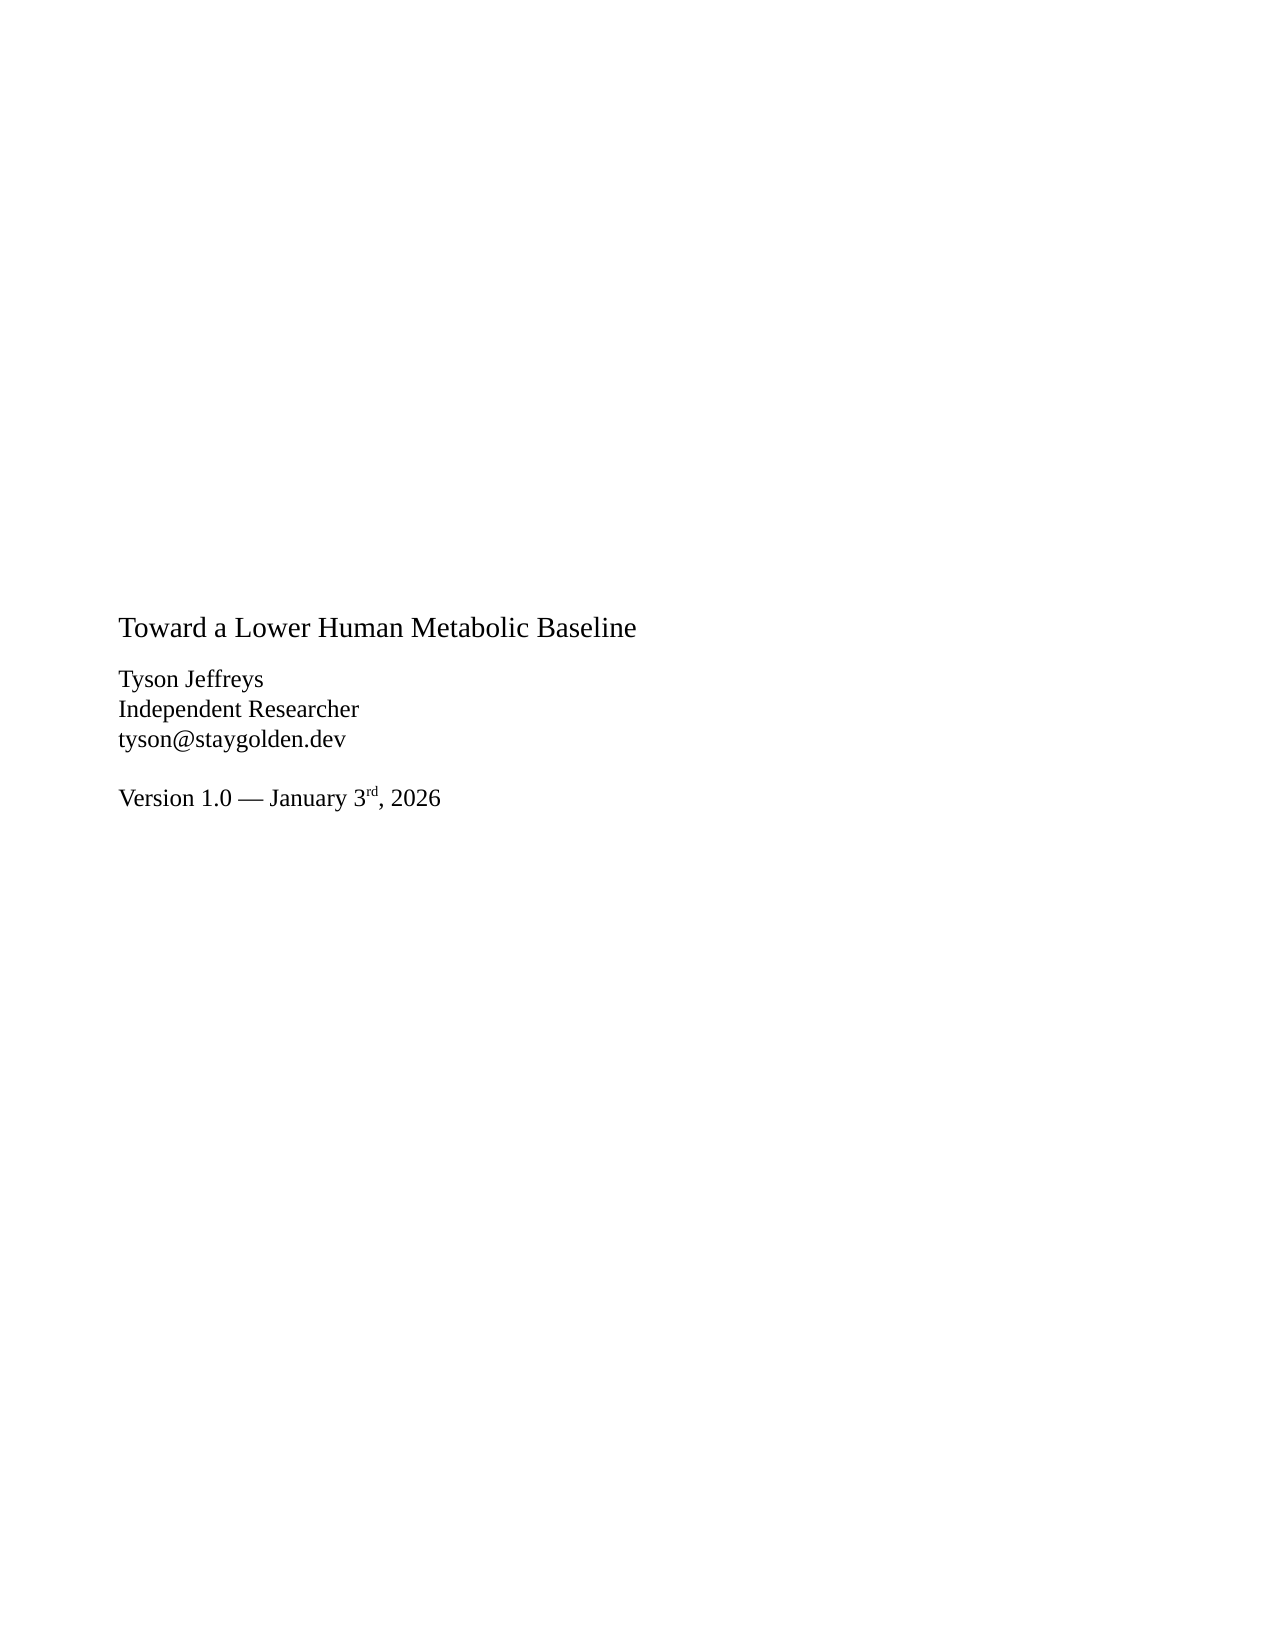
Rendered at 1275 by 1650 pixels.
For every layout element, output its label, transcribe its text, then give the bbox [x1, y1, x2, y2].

subtitle Toward a Lower Human Metabolic Baseline [118, 610, 1157, 644]
text Tyson Jeffreys [118, 663, 1157, 693]
text Independent Researcher [118, 693, 1157, 723]
text Version 1.0 — January 3rd, 2026 [118, 782, 1157, 812]
text tyson@staygolden.dev [118, 723, 1157, 752]
